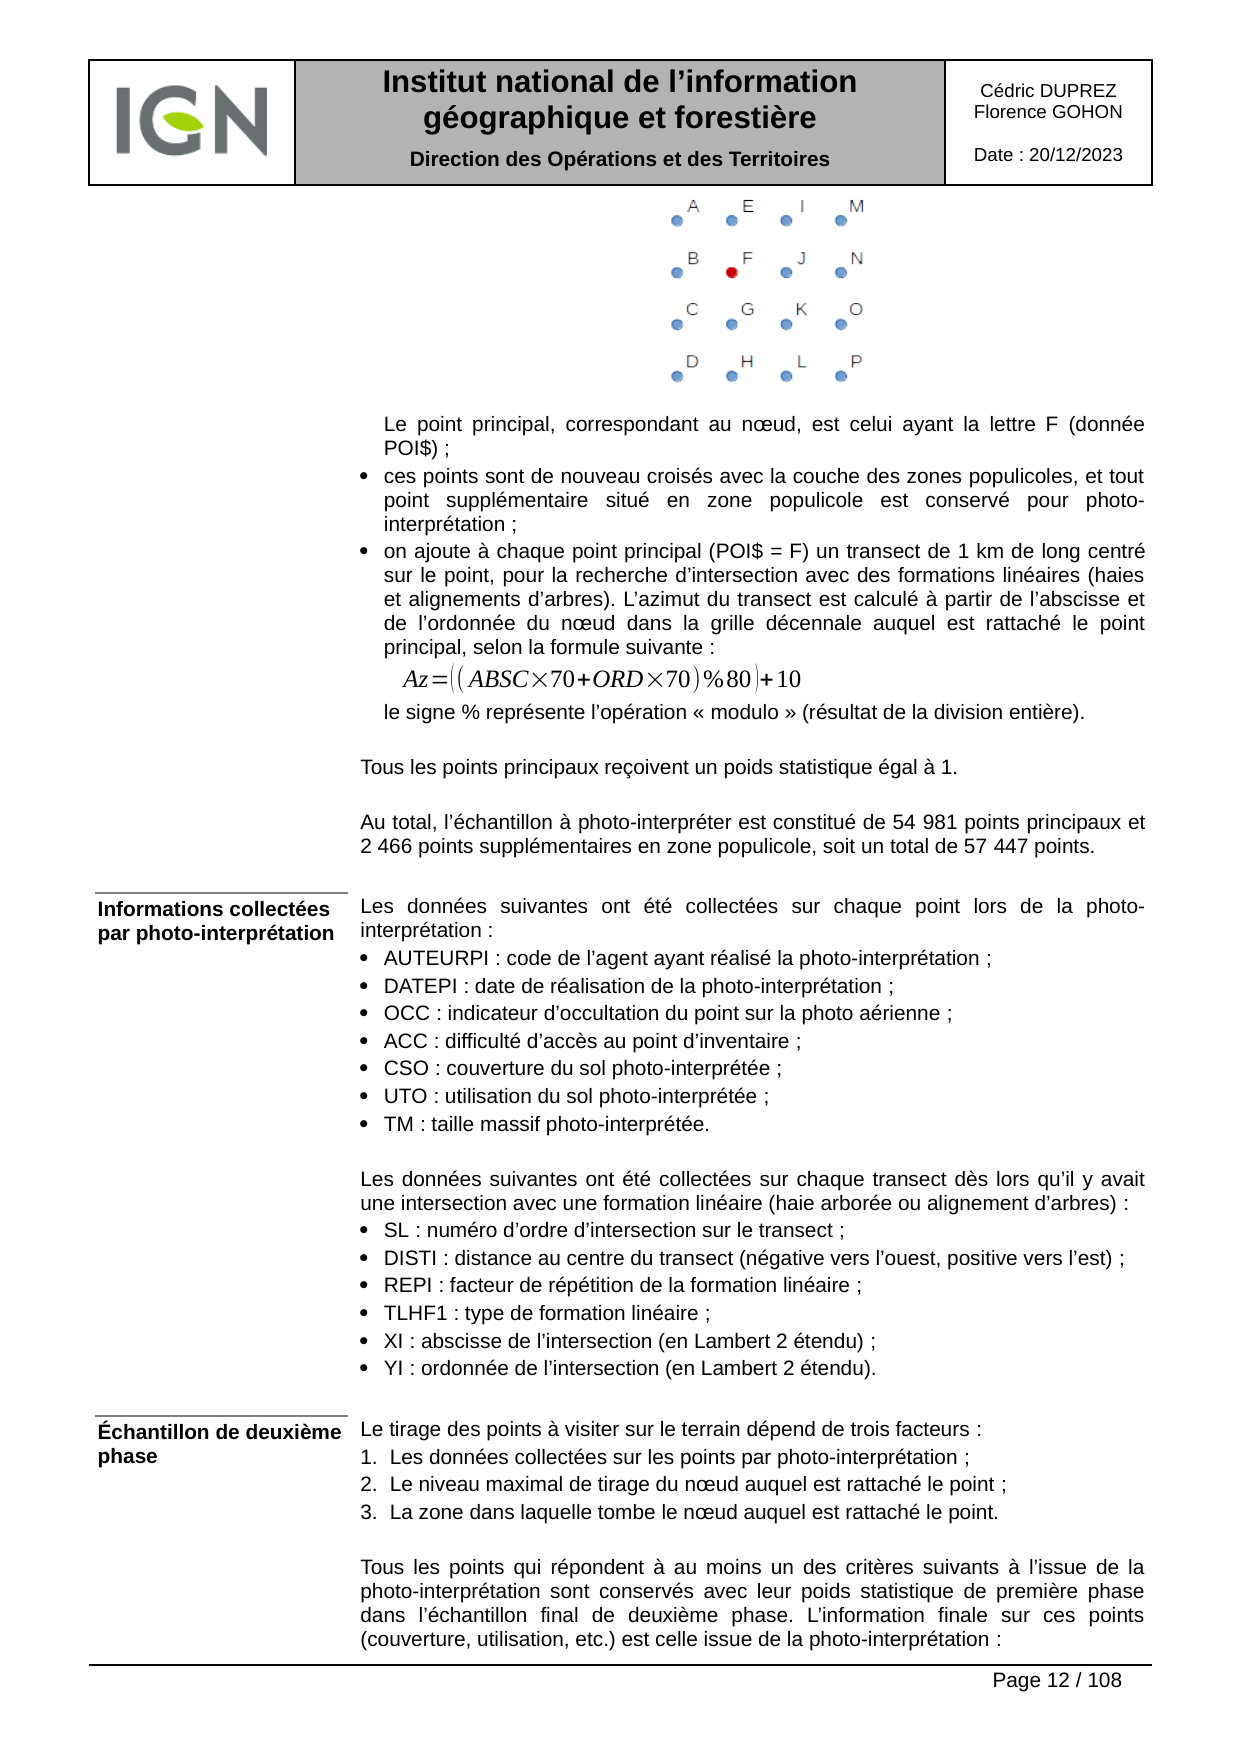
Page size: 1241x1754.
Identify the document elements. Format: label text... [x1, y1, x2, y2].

table_cell Le tirage des points à visiter sur le terrain dépend de trois facteurs : Les données collectées sur les points par photo-interprétation ; Le niveau maximal de tirage du nœud auquel est rattaché le point ; La zone dans laquelle tombe le nœud auquel est rattaché le point. Tous les points qui répondent à au moins un des critères suivants à l’issue de la photo-interprétation sont conservés avec leur poids statistique de première phase dans l’échantillon final de deuxième phase. L’information finale sur ces points (couverture, utilisation, etc.) est celle issue de la photo-interprétation : points occultés (OCC = 0) ou dont la difficulté présumée d’accès n'est pas renseignée (ACC NULL) ; points dont l’utilisation du sol photo-interprétée est « récréation, habitat » (UTO = 2) ; points de couverture du sol photo-interprétée « lande » (CSO = 4) rattachés à un nœud en zone de haute montagne (ZFORIFND = 6) ; points de couverture du sol photo-interprétée « autre végétation » (CSO = 6), en l’absence d’intersection avec une formation linéaire arborée à moins de 25 m ; points de couverture du sol photo-interprétée « sans végétation, artificialisé », « sans végétation, naturel » ou « eau continentale » (CSO = 7, 8 ou 9). Une fois cette sélection selon les données photo-interprétées faite, les points éligibles à une visite sur le terrain sont filtrés selon le niveau de tirage maximal du nœud auquel ils sont rattachés, pour définir l’échantillon à visiter sur le terrain. Les critères sont alors les suivants : points dont la couverture est boisée (CSO = 1 ou 3), quelle que soit leur taille massif : nœud en zone d’autre forêt exploitée (ZFORIFND = 2) ou en zone de garrigue corse (ZFORIFND = 7) : le niveau de tirage est le niveau 2, nœud dans une autre zone géographique (ZFORIFND) : le niveau de tirage est le niveau 3 ; points dont la couverture est lande (CSO = 4), en l’absence d'intersection avec une formation linéaire arborée à moins de 25 m : nœud en zone d’autre forêt exploitée (ZFORIFND = 2) ou en zone de garrigue corse (ZFORIFND = 7) : le niveau de tirage est le niveau 3, nœud dans une autre zone géographique (ZFORIFND) : le niveau de tirage est le niveau 4 ; points dont la couverture est peupleraie (CSO = 5) : le niveau de tirage est le niveau 2 ; points dont la couverture est lande (CSO = 4) ou « autre végétation » (CSO = 6), en présence d’une formation linéaire arborée intersectée à moins de 25 m du point : le niveau de tirage est le niveau 3. Tous les points retenus après application de ce filtre sur le niveau de tirage sont ajoutés à l’échantillon final de deuxième phase. Leur poids statistique est égal à 2 élevé à la puissance (niveau de tirage – 1), à l'exception des points de grappe (POI$ ≠ F) en zone populicole, dont le poids est nul. Remarque : sur les campagnes 2005 à 2007, le poids initial a fait l’objet d’une correction a posteriori en base d’exploitation afin de redresser les surfaces forestières, principalement dans le sud de la France, par rapport aux campagnes suivantes. [354, 1414, 1152, 1656]
table_cell Échantillon de deuxième phase [89, 1414, 354, 1656]
picture [91, 62, 293, 180]
table_cell Informations collectées par photo-interprétation [89, 891, 354, 1413]
table_cell [89, 186, 354, 891]
picture [654, 189, 875, 409]
table_cell Les données suivantes ont été collectées sur chaque point lors de la photo-interprétation : AUTEURPI : code de l’agent ayant réalisé la photo-interprétation ; DATEPI : date de réalisation de la photo-interprétation ; OCC : indicateur d’occultation du point sur la photo aérienne ; ACC : difficulté d’accès au point d’inventaire ; CSO : couverture du sol photo-interprétée ; UTO : utilisation du sol photo-interprétée ; TM : taille massif photo-interprétée. Les données suivantes ont été collectées sur chaque transect dès lors qu’il y avait une intersection avec une formation linéaire (haie arborée ou alignement d’arbres) : SL : numéro d’ordre d’intersection sur le transect ; DISTI : distance au centre du transect (négative vers l’ouest, positive vers l’est) ; REPI : facteur de répétition de la formation linéaire ; TLHF1 : type de formation linéaire ; XI : abscisse de l’intersection (en Lambert 2 étendu) ; YI : ordonnée de l’intersection (en Lambert 2 étendu). [354, 891, 1152, 1413]
table_cell Pour constituer l’échantillon initial à photo-interpréter, les règles suivantes ont été appliquées : tous les nœuds sur le territoire de la deuxième fraction annuelle de la grille décennale (INCREF = 1) définissent un point de l’échantillon à photo-interpréter ; à l’issue d’un croisement entre les nœuds (pratiques) et la couche des zones populicoles, pour tout nœud en zone populicole, on lui associe 15 points selon un maillage de quatre points par quatre points, avec 250 m entre chaque point, représenté comme suit : Le point principal, correspondant au nœud, est celui ayant la lettre F (donnée POI$) ; ces points sont de nouveau croisés avec la couche des zones populicoles, et tout point supplémentaire situé en zone populicole est conservé pour photo-interprétation ; on ajoute à chaque point principal (POI$ = F) un transect de 1 km de long centré sur le point, pour la recherche d’intersection avec des formations linéaires (haies et alignements d’arbres). L’azimut du transect est calculé à partir de l’abscisse et de l’ordonnée du nœud dans la grille décennale auquel est rattaché le point principal, selon la formule suivante : le signe % représente l’opération « modulo » (résultat de la division entière). Tous les points principaux reçoivent un poids statistique égal à 1. Au total, l’échantillon à photo-interpréter est constitué de 54 981 points principaux et 2 466 points supplémentaires en zone populicole, soit un total de 57 447 points. [354, 186, 1152, 891]
